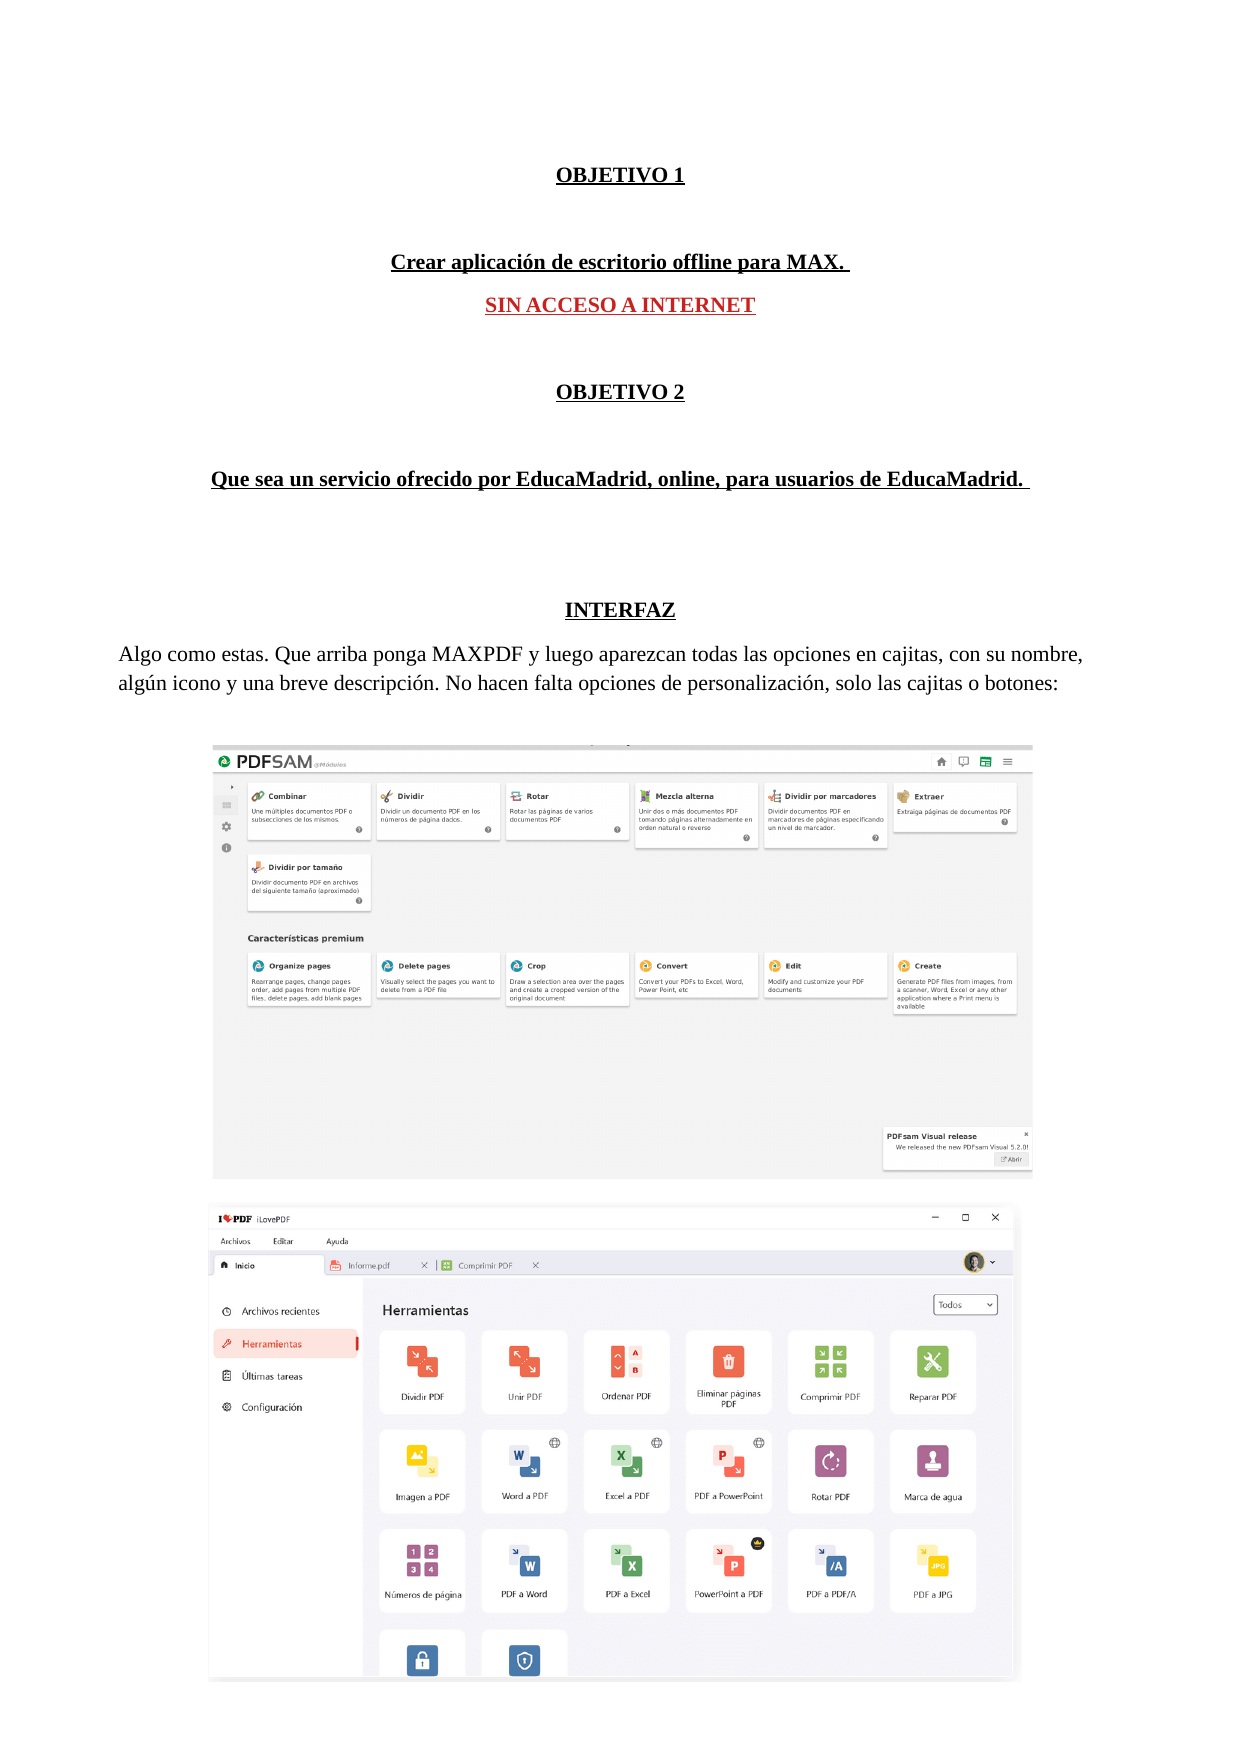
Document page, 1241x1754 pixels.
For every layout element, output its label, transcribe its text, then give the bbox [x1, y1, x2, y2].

text Que sea un servicio ofrecido por EducaMadrid, online, para usuarios de EducaMadrid. [118, 466, 1122, 492]
picture [207, 1202, 1023, 1682]
picture [212, 745, 1033, 1179]
text Algo como estas. Que arriba ponga MAXPDF y luego aparezcan todas las opciones en cajitas, con su nombre, algún icono y una breve descripción. No hacen falta opciones de personalización, solo las cajitas o botones: [118, 641, 1122, 695]
text Crear aplicación de escritorio offline para MAX. [118, 249, 1122, 274]
text OBJETIVO 1 [118, 162, 1122, 187]
text INTERFAZ [118, 597, 1122, 622]
text SIN ACCESO A INTERNET [118, 292, 1122, 317]
text OBJETIVO 2 [118, 379, 1122, 404]
